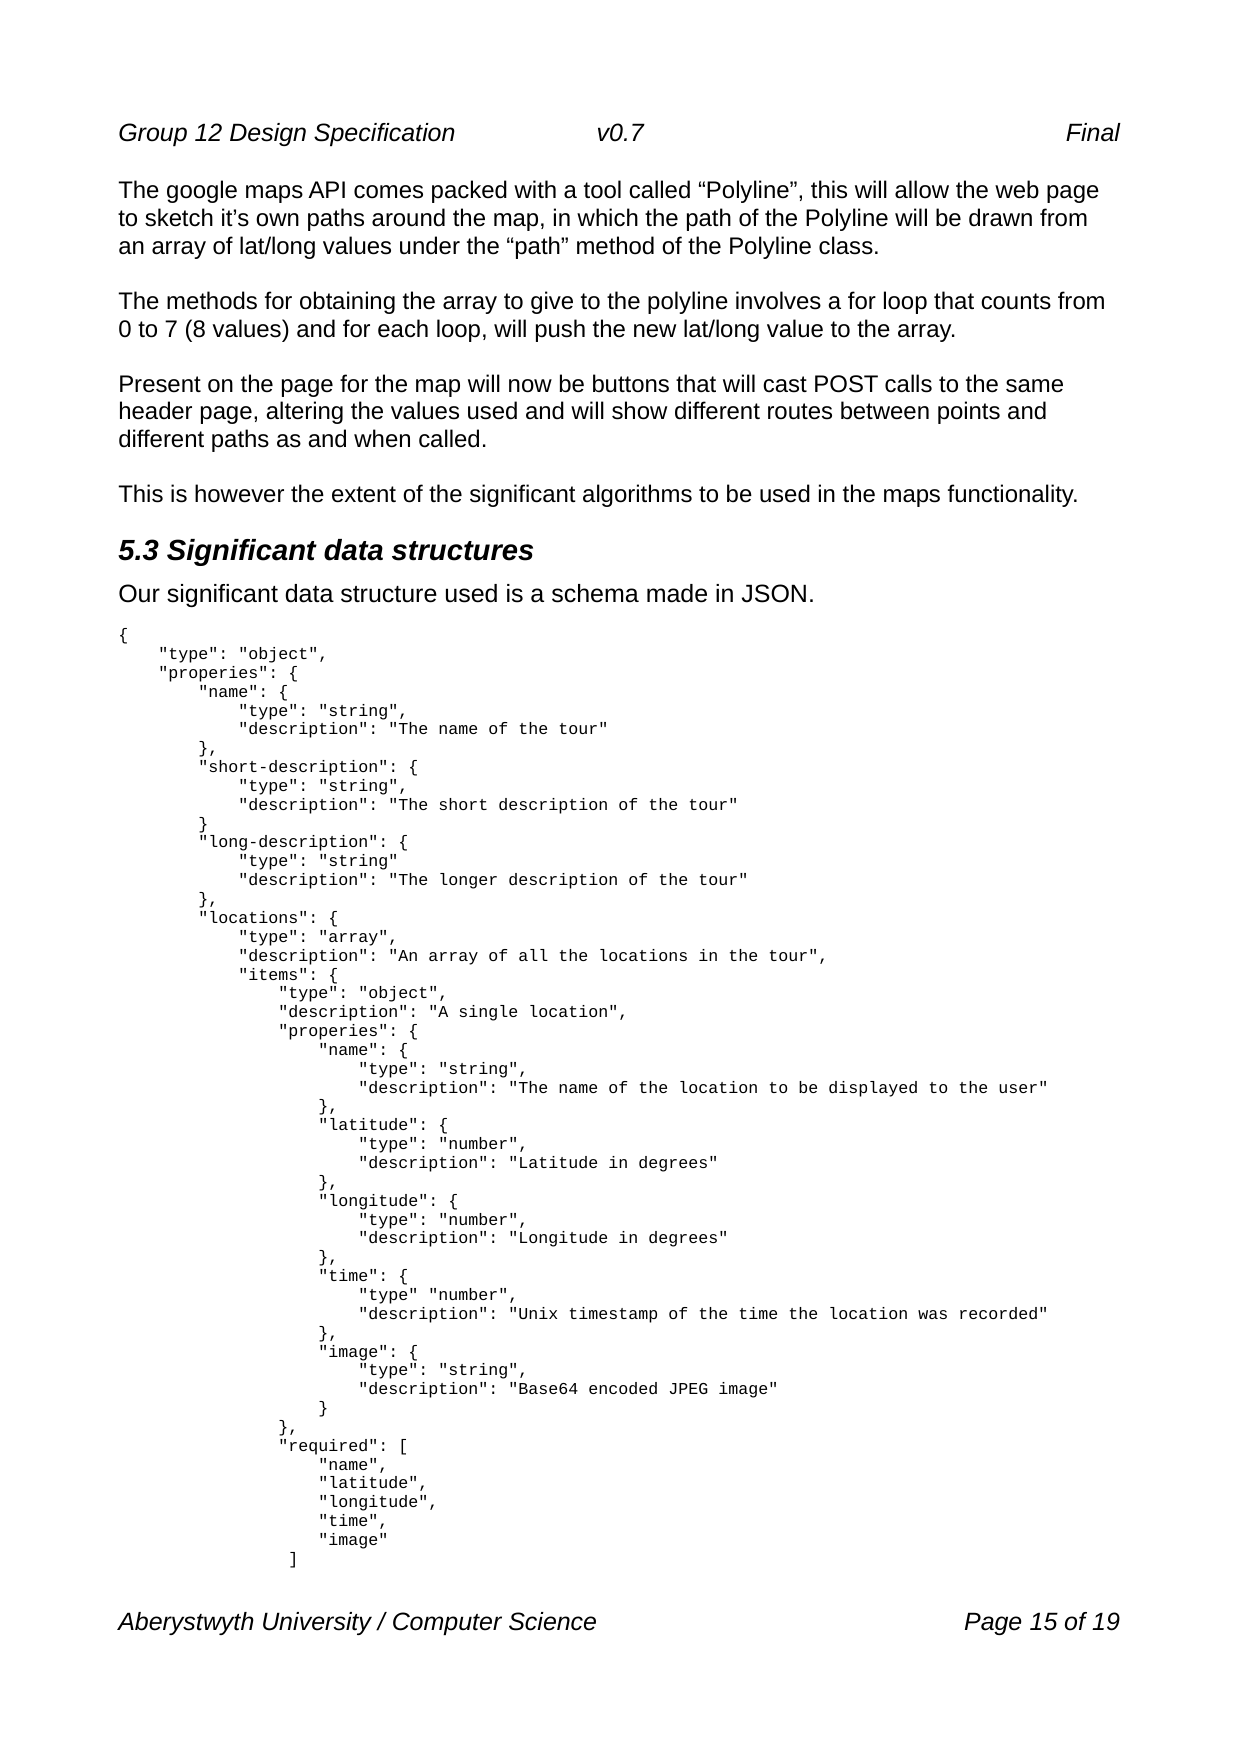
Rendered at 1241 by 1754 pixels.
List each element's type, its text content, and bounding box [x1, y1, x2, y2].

text }, [118, 1418, 1122, 1437]
text "description": "The short description of the tour" [118, 796, 1122, 815]
text "longitude": { [118, 1192, 1122, 1211]
text "items": { [118, 966, 1122, 985]
text "name", [118, 1456, 1122, 1475]
text "type": "string", [118, 777, 1122, 796]
text "type" "number", [118, 1287, 1122, 1305]
text "image" [118, 1532, 1122, 1551]
text "description": "The name of the tour" [118, 721, 1122, 740]
text } [118, 815, 1122, 834]
text "time", [118, 1513, 1122, 1532]
text "name": { [118, 1041, 1122, 1060]
text "long-description": { [118, 834, 1122, 853]
text "longitude", [118, 1494, 1122, 1513]
text "properies": { [118, 1023, 1122, 1041]
text "description": "A single location", [118, 1004, 1122, 1023]
text }, [118, 1324, 1122, 1343]
text The google maps API comes packed with a tool called “Polyline”, this will allow the web page to sketch it’s own paths around the map, in which the path of the Polyline will be drawn from an array of lat/long values under the “path” method of the Polyline class. [118, 176, 1122, 259]
text "name": { [118, 683, 1122, 702]
text "description": "Unix timestamp of the time the location was recorded" [118, 1305, 1122, 1324]
text }, [118, 1173, 1122, 1192]
text The methods for obtaining the array to give to the polyline involves a for loop that counts from 0 to 7 (8 values) and for each loop, will push the new lat/long value to the array. [118, 287, 1122, 342]
text Our significant data structure used is a schema made in JSON. [118, 579, 1122, 607]
text "latitude", [118, 1475, 1122, 1494]
text "description": "An array of all the locations in the tour", [118, 947, 1122, 966]
text "type": "string", [118, 702, 1122, 721]
text "description": "Latitude in degrees" [118, 1154, 1122, 1173]
text "type": "string" [118, 853, 1122, 872]
text }, [118, 1249, 1122, 1268]
text "type": "string", [118, 1362, 1122, 1381]
text "required": [ [118, 1437, 1122, 1456]
text "type": "object", [118, 646, 1122, 664]
text }, [118, 740, 1122, 759]
text "type": "array", [118, 928, 1122, 947]
text "type": "number", [118, 1211, 1122, 1230]
text "type": "string", [118, 1060, 1122, 1079]
text Present on the page for the map will now be buttons that will cast POST calls to the same header page, altering the values used and will show different routes between points and different paths as and when called. [118, 370, 1122, 452]
text ] [118, 1551, 1122, 1569]
text "latitude": { [118, 1117, 1122, 1136]
text "type": "number", [118, 1136, 1122, 1154]
text "time": { [118, 1268, 1122, 1287]
text "image": { [118, 1343, 1122, 1362]
subtitle 5.3 Significant data structures [118, 533, 1122, 566]
text }, [118, 1098, 1122, 1117]
text "locations": { [118, 909, 1122, 928]
text "short-description": { [118, 759, 1122, 777]
text "description": "The name of the location to be displayed to the user" [118, 1079, 1122, 1098]
text "type": "object", [118, 985, 1122, 1004]
text "description": "The longer description of the tour" [118, 872, 1122, 891]
text "description": "Longitude in degrees" [118, 1230, 1122, 1249]
text "properies": { [118, 664, 1122, 683]
text }, [118, 891, 1122, 909]
text } [118, 1400, 1122, 1418]
text "description": "Base64 encoded JPEG image" [118, 1381, 1122, 1400]
text This is however the extent of the significant algorithms to be used in the maps functionality. [118, 480, 1122, 508]
text { [118, 627, 1122, 646]
